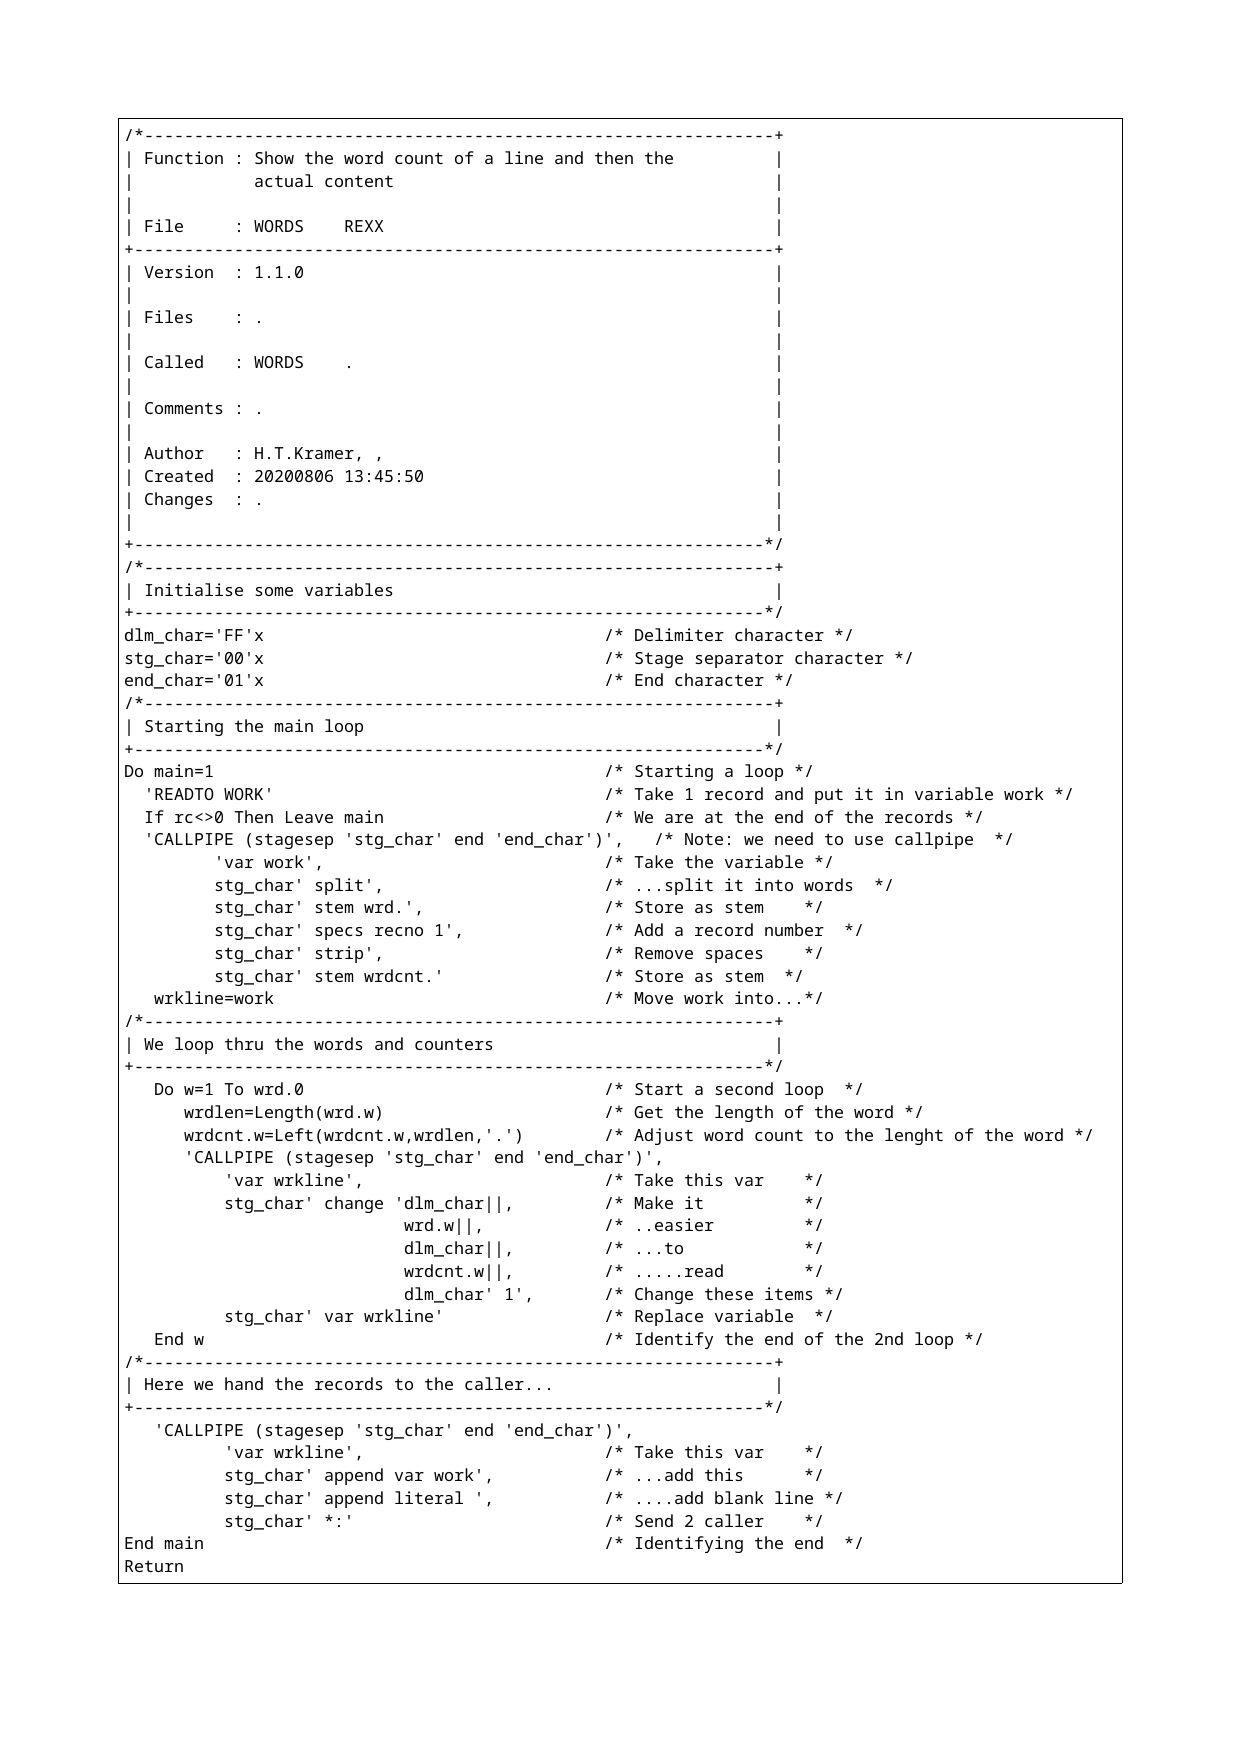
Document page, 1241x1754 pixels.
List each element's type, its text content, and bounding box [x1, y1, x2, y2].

table_header /*---------------------------------------------------------------+ | Function : Show the word count of a line and then the | | actual content | | | | File : WORDS REXX | +----------------------------------------------------------------+ | Version : 1.1.0 | | | | Files : . | | | | Called : WORDS . | | | | Comments : . | | | | Author : H.T.Kramer, , | | Created : 20200806 13:45:50 | | Changes : . | | | +---------------------------------------------------------------*/ /*---------------------------------------------------------------+ | Initialise some variables | +---------------------------------------------------------------*/ dlm_char='FF'x /* Delimiter character */ stg_char='00'x /* Stage separator character */ end_char='01'x /* End character */ /*---------------------------------------------------------------+ | Starting the main loop | +---------------------------------------------------------------*/ Do main=1 /* Starting a loop */ 'READTO WORK' /* Take 1 record and put it in variable work */ If rc<>0 Then Leave main /* We are at the end of the records */ 'CALLPIPE (stagesep 'stg_char' end 'end_char')', /* Note: we need to use callpipe */ 'var work', /* Take the variable */ stg_char' split', /* ...split it into words */ stg_char' stem wrd.', /* Store as stem */ stg_char' specs recno 1', /* Add a record number */ stg_char' strip', /* Remove spaces */ stg_char' stem wrdcnt.' /* Store as stem */ wrkline=work /* Move work into...*/ /*---------------------------------------------------------------+ | We loop thru the words and counters | +---------------------------------------------------------------*/ Do w=1 To wrd.0 /* Start a second loop */ wrdlen=Length(wrd.w) /* Get the length of the word */ wrdcnt.w=Left(wrdcnt.w,wrdlen,'.') /* Adjust word count to the lenght of the word */ 'CALLPIPE (stagesep 'stg_char' end 'end_char')', 'var wrkline', /* Take this var */ stg_char' change 'dlm_char||, /* Make it */ wrd.w||, /* ..easier */ dlm_char||, /* ...to */ wrdcnt.w||, /* .....read */ dlm_char' 1', /* Change these items */ stg_char' var wrkline' /* Replace variable */ End w /* Identify the end of the 2nd loop */ /*---------------------------------------------------------------+ | Here we hand the records to the caller... | +---------------------------------------------------------------*/ 'CALLPIPE (stagesep 'stg_char' end 'end_char')', 'var wrkline', /* Take this var */ stg_char' append var work', /* ...add this */ stg_char' append literal ', /* ....add blank line */ stg_char' *:' /* Send 2 caller */ End main /* Identifying the end */ Return [119, 119, 1122, 1583]
